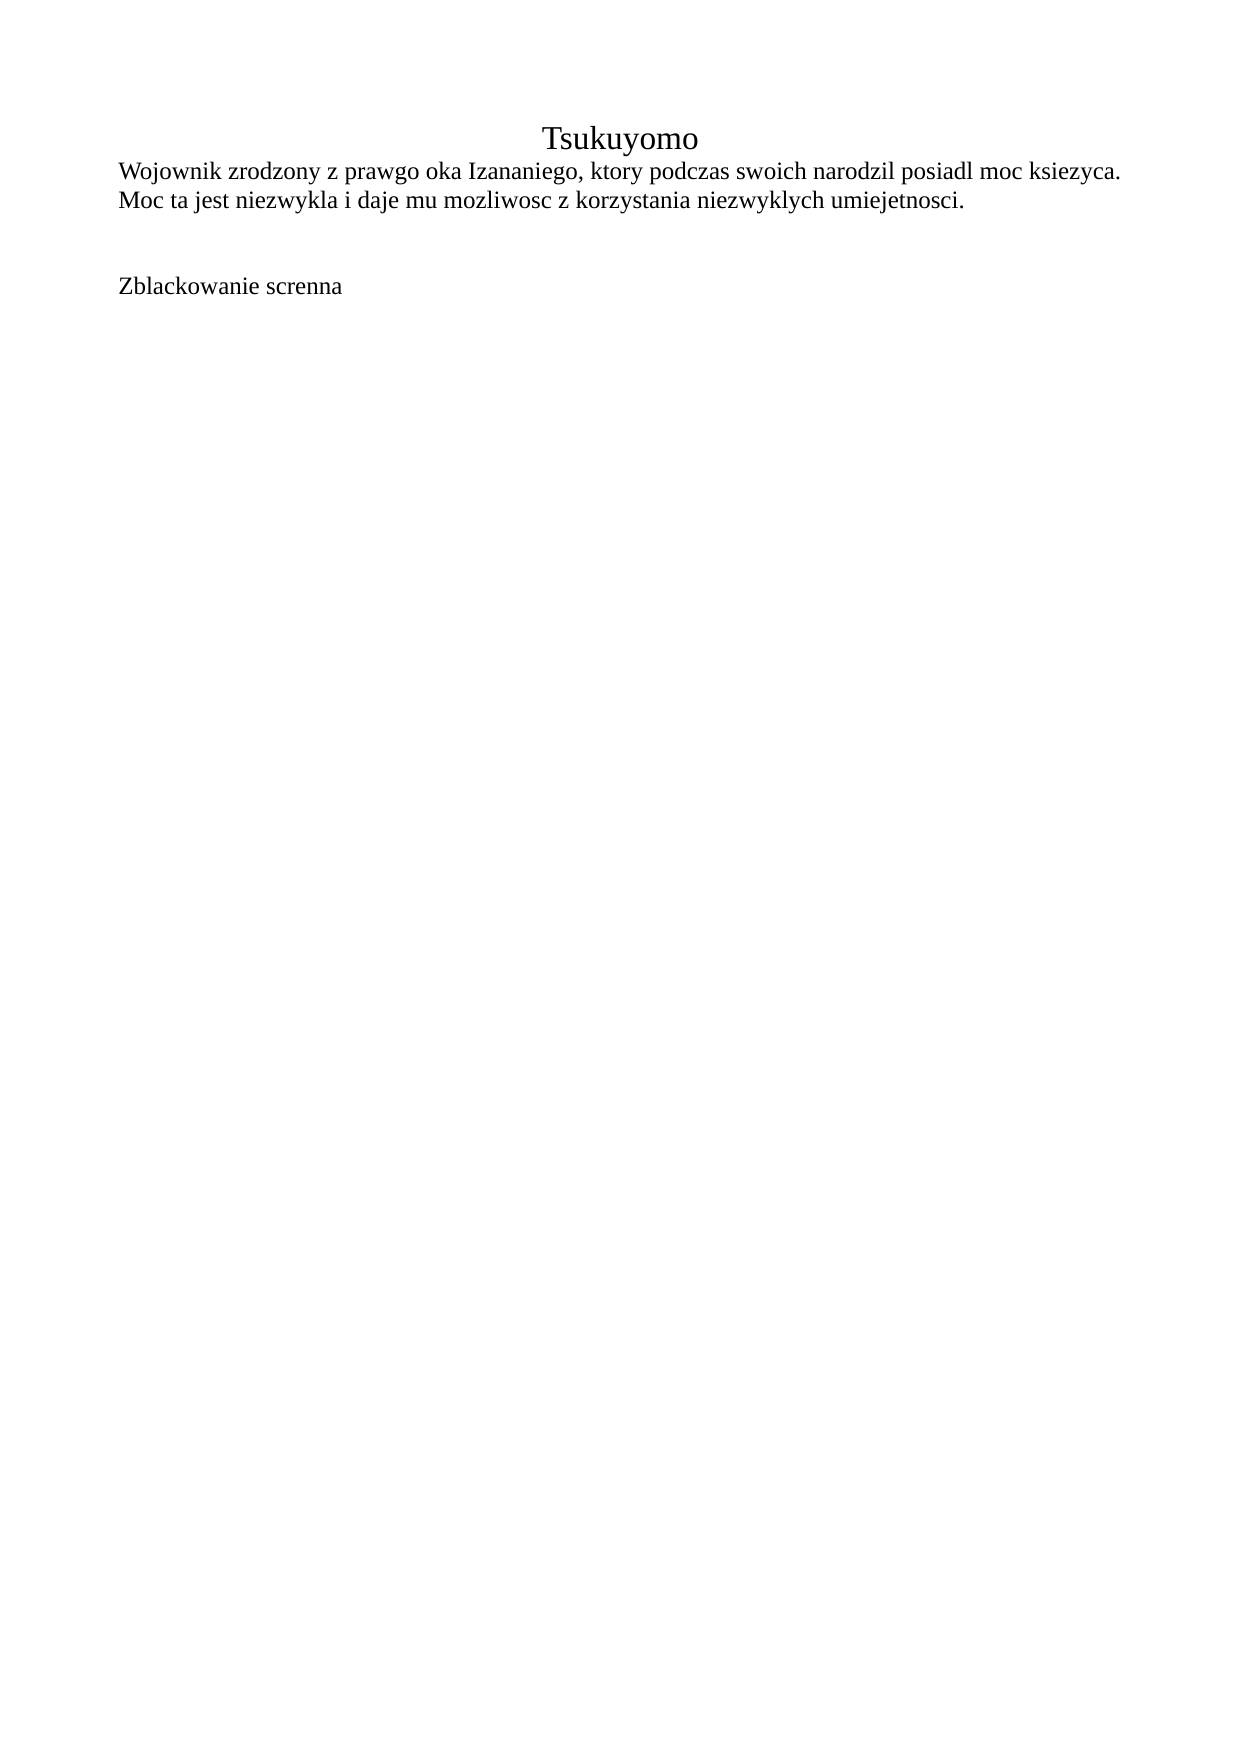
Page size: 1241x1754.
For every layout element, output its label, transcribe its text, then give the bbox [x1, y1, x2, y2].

text Wojownik zrodzony z prawgo oka Izananiego, ktory podczas swoich narodzil posiadl moc ksiezyca. Moc ta jest niezwykla i daje mu mozliwosc z korzystania niezwyklych umiejetnosci. [118, 156, 1122, 214]
text Zblackowanie screnna [118, 271, 1122, 300]
text Tsukuyomo [118, 118, 1122, 156]
